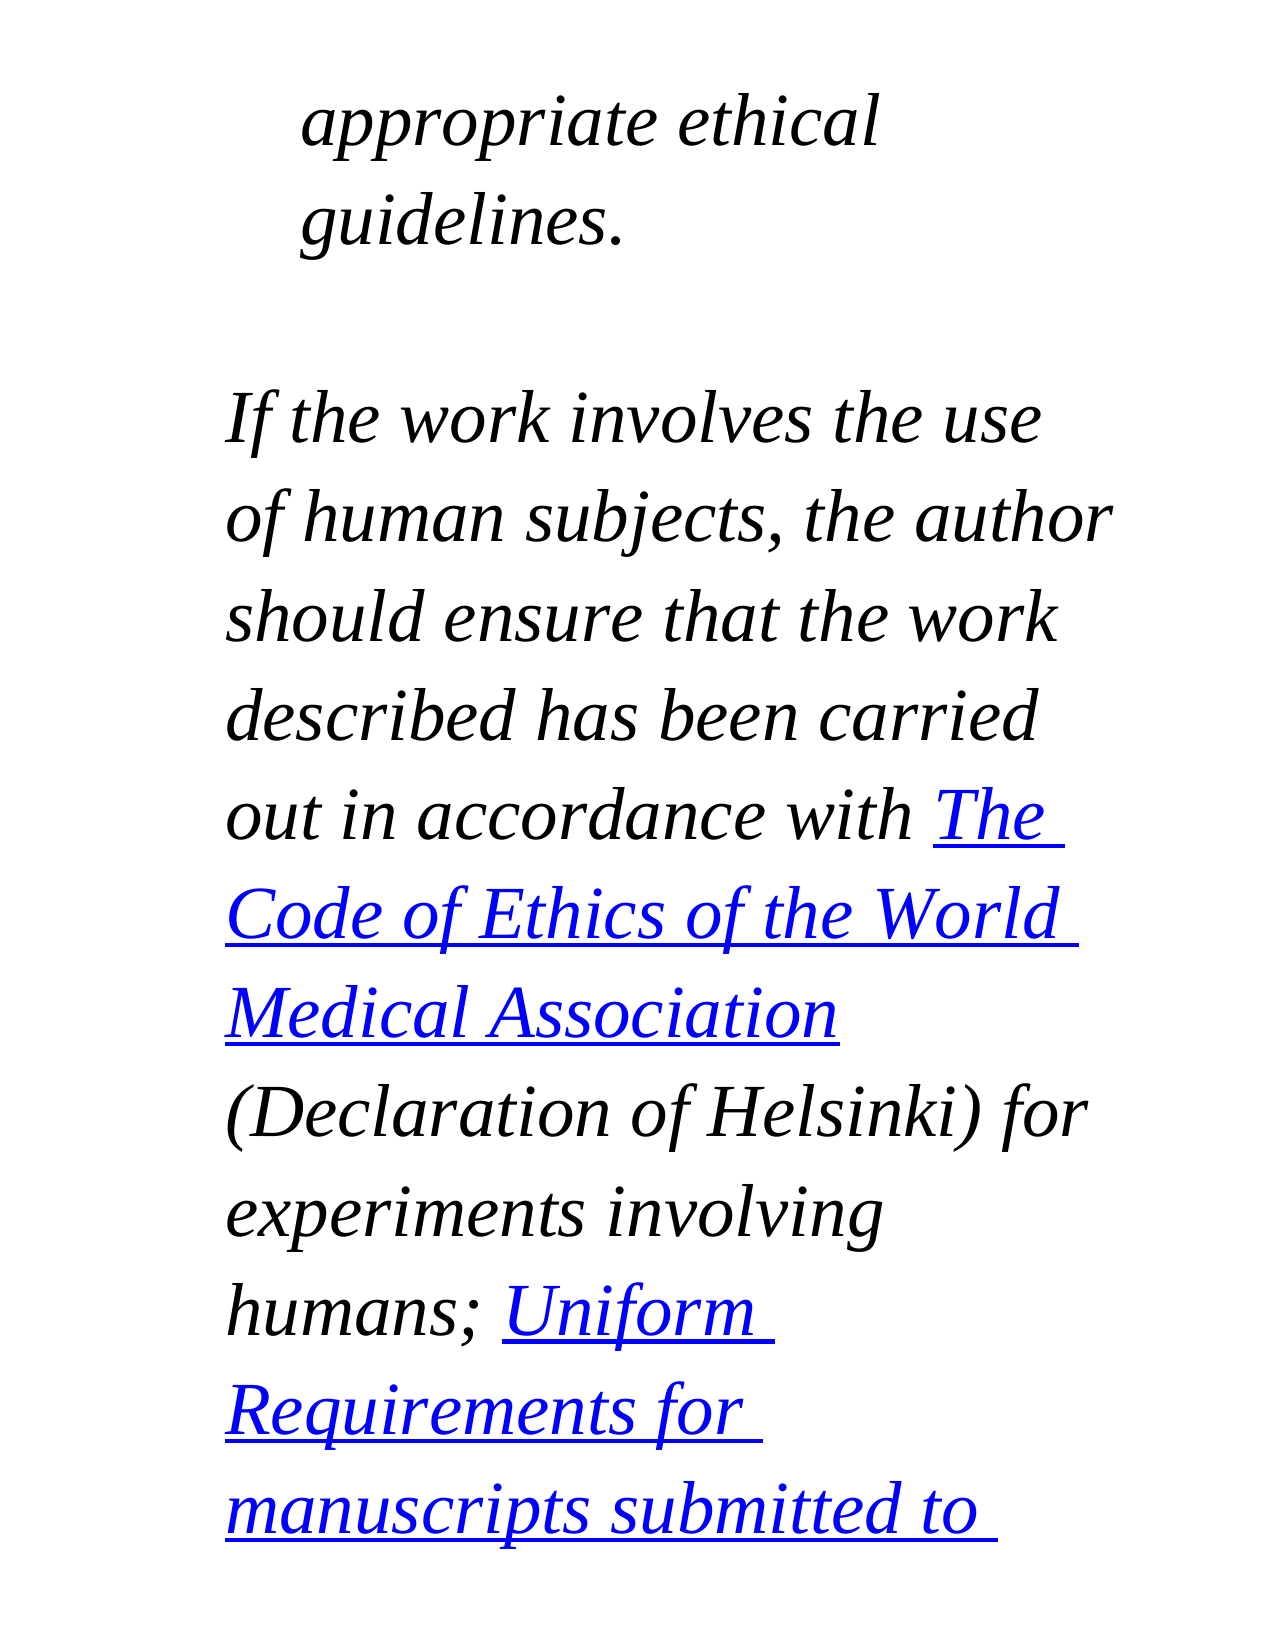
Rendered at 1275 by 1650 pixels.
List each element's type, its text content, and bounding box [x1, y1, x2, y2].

list appropriate ethical guidelines. [187, 75, 1125, 260]
text If the work involves the use of human subjects, the author should ensure that the work described has been carried out in accordance with The Code of Ethics of the World Medical Association (Declaration of Helsinki) for experiments involving humans; Uniform Requirements for manuscripts submitted to [225, 273, 1125, 1549]
